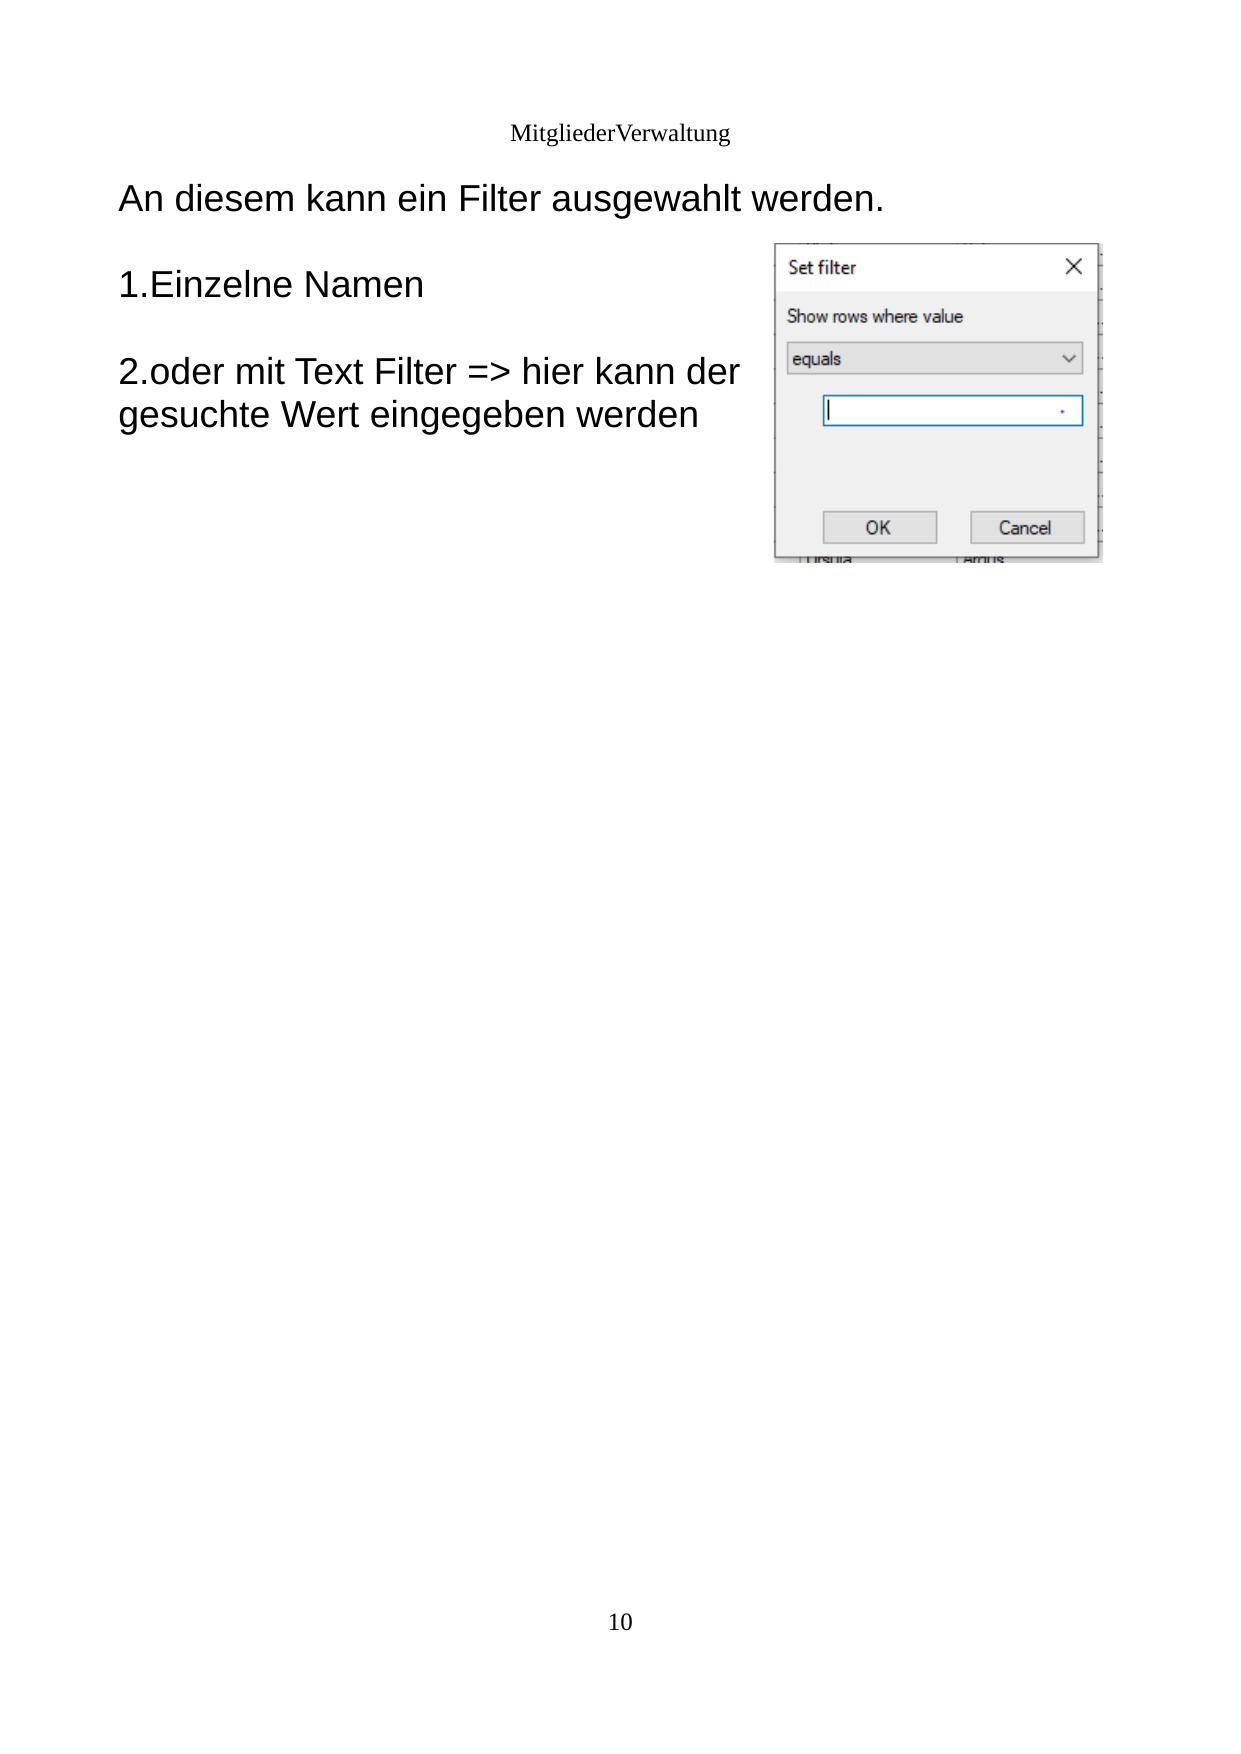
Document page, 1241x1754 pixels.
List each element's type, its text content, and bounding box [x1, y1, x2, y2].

text [1104, 349, 1122, 435]
text An diesem kann ein Filter ausgewahlt werden. [118, 176, 1122, 219]
picture [773, 243, 1104, 563]
text [1104, 263, 1122, 306]
text 1.Einzelne Namen [118, 263, 773, 306]
text 2.oder mit Text Filter => hier kann der gesuchte Wert eingegeben werden [118, 349, 773, 435]
